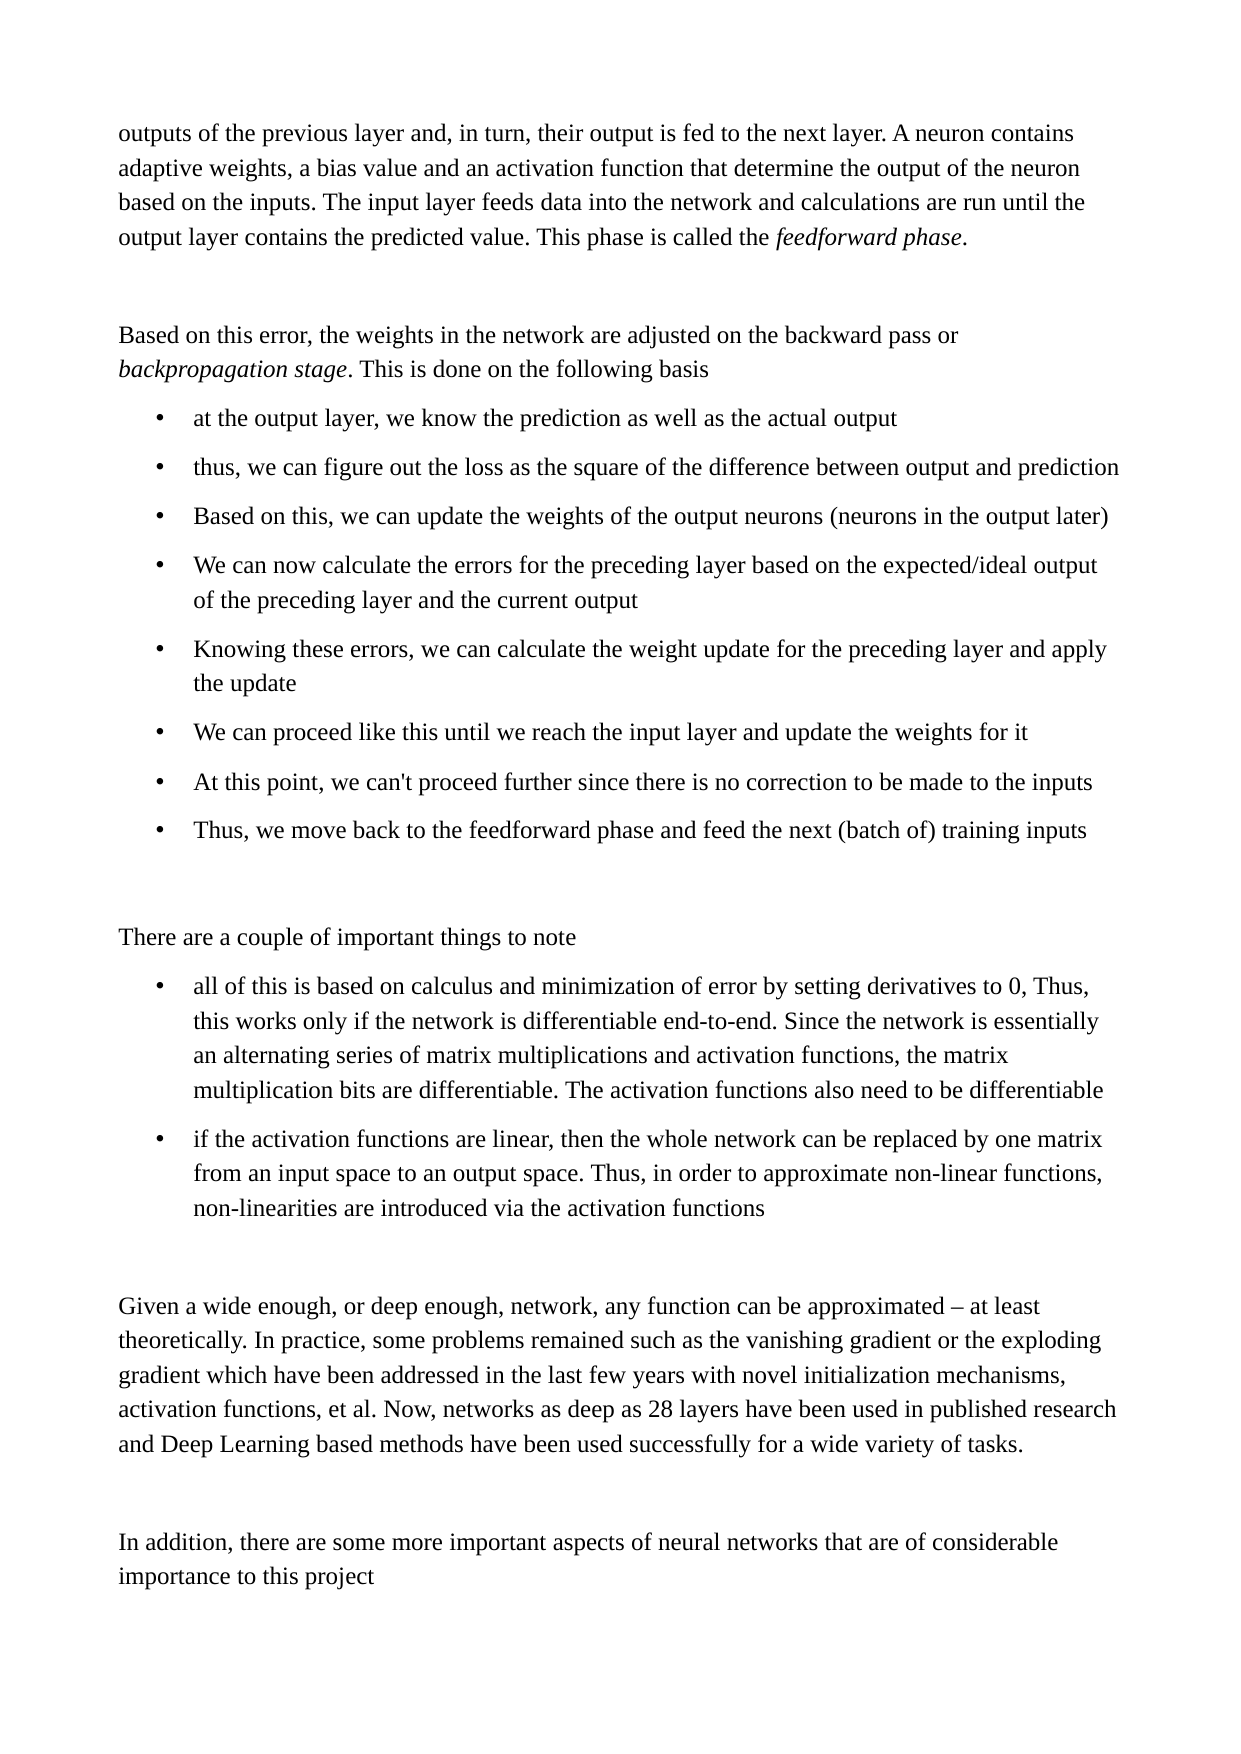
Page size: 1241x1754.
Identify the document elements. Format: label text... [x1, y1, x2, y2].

text There are a couple of important things to note [118, 922, 1122, 951]
list thus, we can figure out the loss as the square of the difference between output and prediction [156, 452, 1122, 481]
list all of this is based on calculus and minimization of error by setting derivatives to 0, Thus, this works only if the network is differentiable end-to-end. Since the network is essentially an alternating series of matrix multiplications and activation functions, the matrix multiplication bits are differentiable. The activation functions also need to be differentiable [156, 971, 1122, 1103]
text Based on this error, the weights in the network are adjusted on the backward pass or backpropagation stage. This is done on the following basis [118, 320, 1122, 383]
list if the activation functions are linear, then the whole network can be replaced by one matrix from an input space to an output space. Thus, in order to approximate non-linear functions, non-linearities are introduced via the activation functions [156, 1124, 1122, 1221]
list At this point, we can't proceed further since there is no correction to be made to the inputs [156, 767, 1122, 795]
list Knowing these errors, we can calculate the weight update for the preceding layer and apply the update [156, 634, 1122, 697]
text Given a wide enough, or deep enough, network, any function can be approximated – at least theoretically. In practice, some problems remained such as the vanishing gradient or the exploding gradient which have been addressed in the last few years with novel initialization mechanisms, activation functions, et al. Now, networks as deep as 28 layers have been used in published research and Deep Learning based methods have been used successfully for a wide variety of tasks. [118, 1291, 1122, 1457]
list Based on this, we can update the weights of the output neurons (neurons in the output later) [156, 501, 1122, 530]
list We can proceed like this until we reach the input layer and update the weights for it [156, 717, 1122, 746]
list We can now calculate the errors for the preceding layer based on the expected/ideal output of the preceding layer and the current output [156, 550, 1122, 614]
text In addition, there are some more important aspects of neural networks that are of considerable importance to this project [118, 1527, 1122, 1590]
list at the output layer, we know the prediction as well as the actual output [156, 403, 1122, 432]
list Thus, we move back to the feedforward phase and feed the next (batch of) training inputs [156, 816, 1122, 844]
text outputs of the previous layer and, in turn, their output is fed to the next layer. A neuron contains adaptive weights, a bias value and an activation function that determine the output of the neuron based on the inputs. The input layer feeds data into the network and calculations are run until the output layer contains the predicted value. This phase is called the feedforward phase. [118, 118, 1122, 250]
